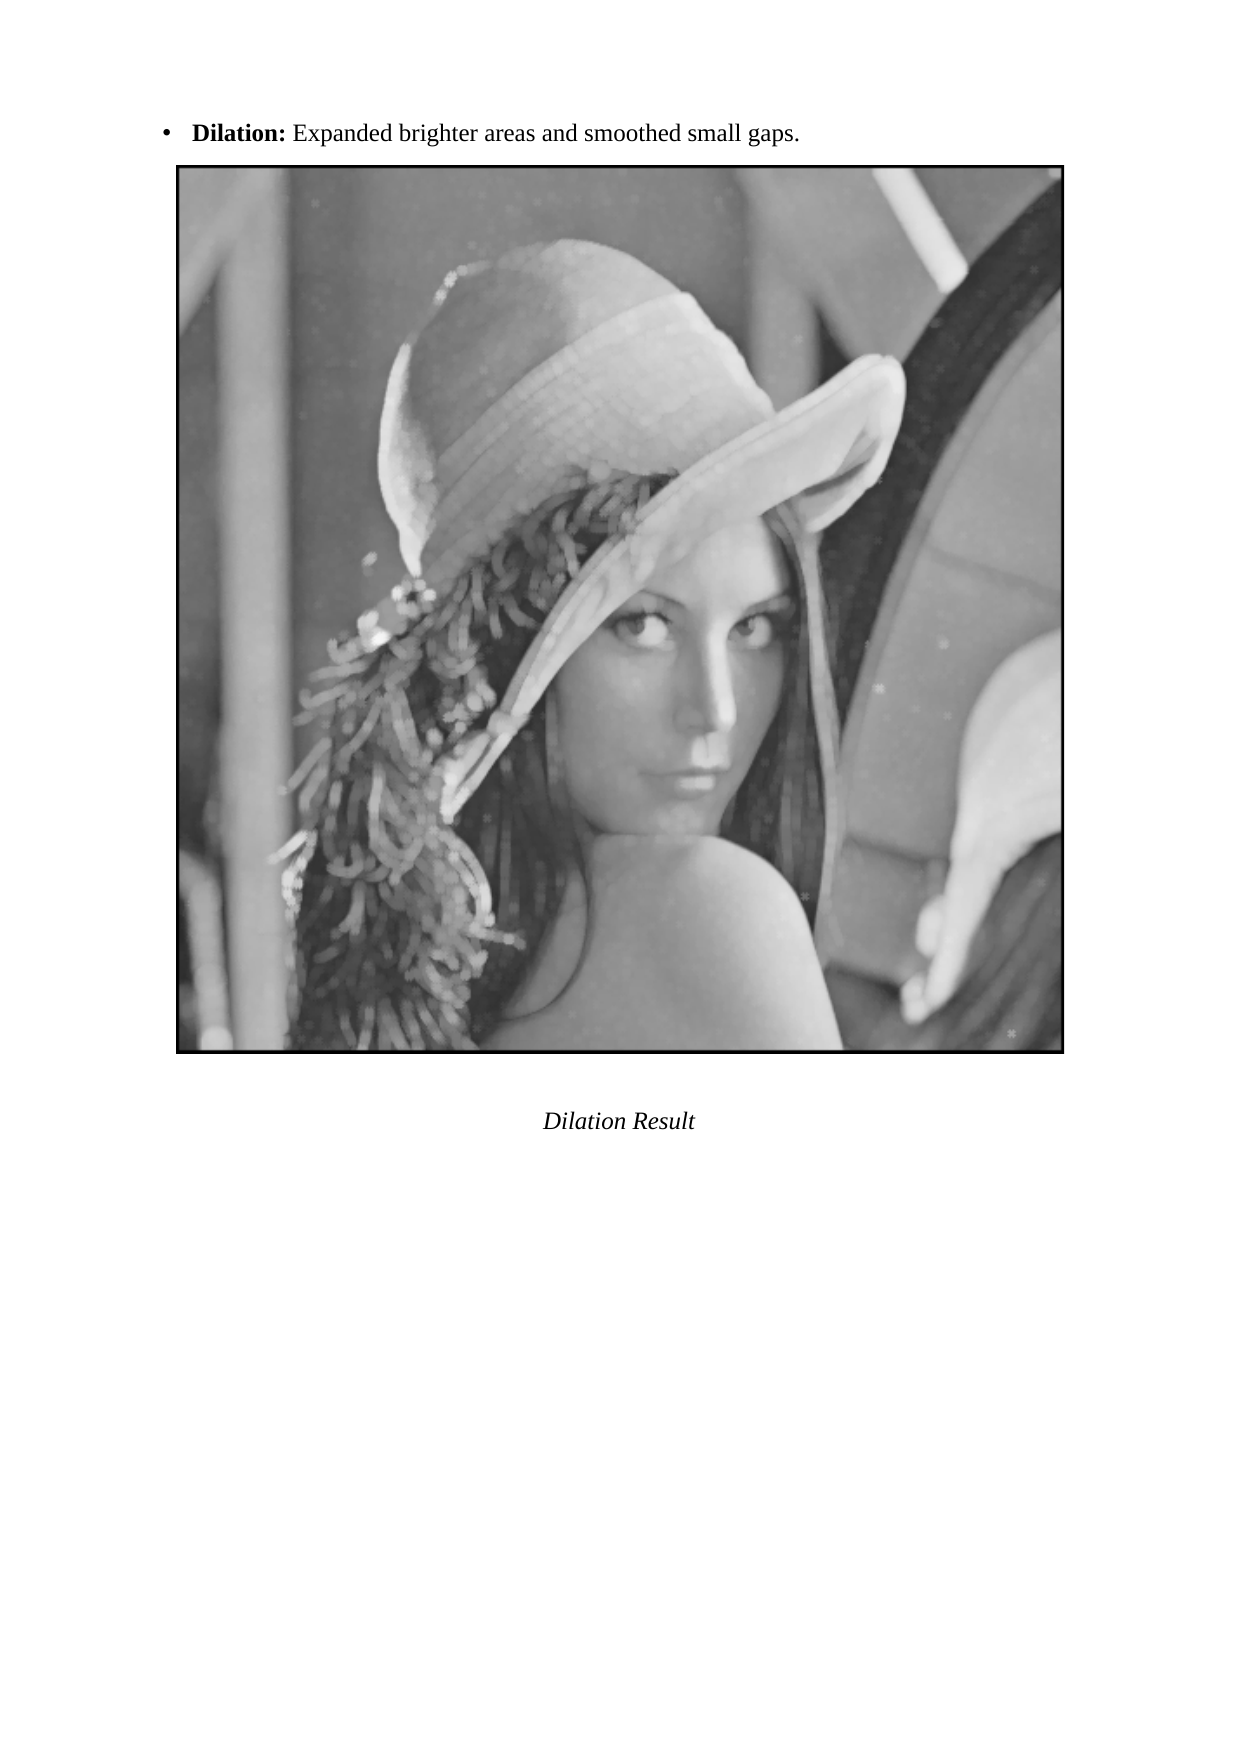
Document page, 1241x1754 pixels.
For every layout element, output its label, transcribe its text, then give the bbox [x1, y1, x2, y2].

text Dilation Result [118, 1106, 1122, 1134]
list Dilation: Expanded brighter areas and smoothed small gaps. [162, 118, 1122, 147]
picture [176, 165, 1065, 1054]
